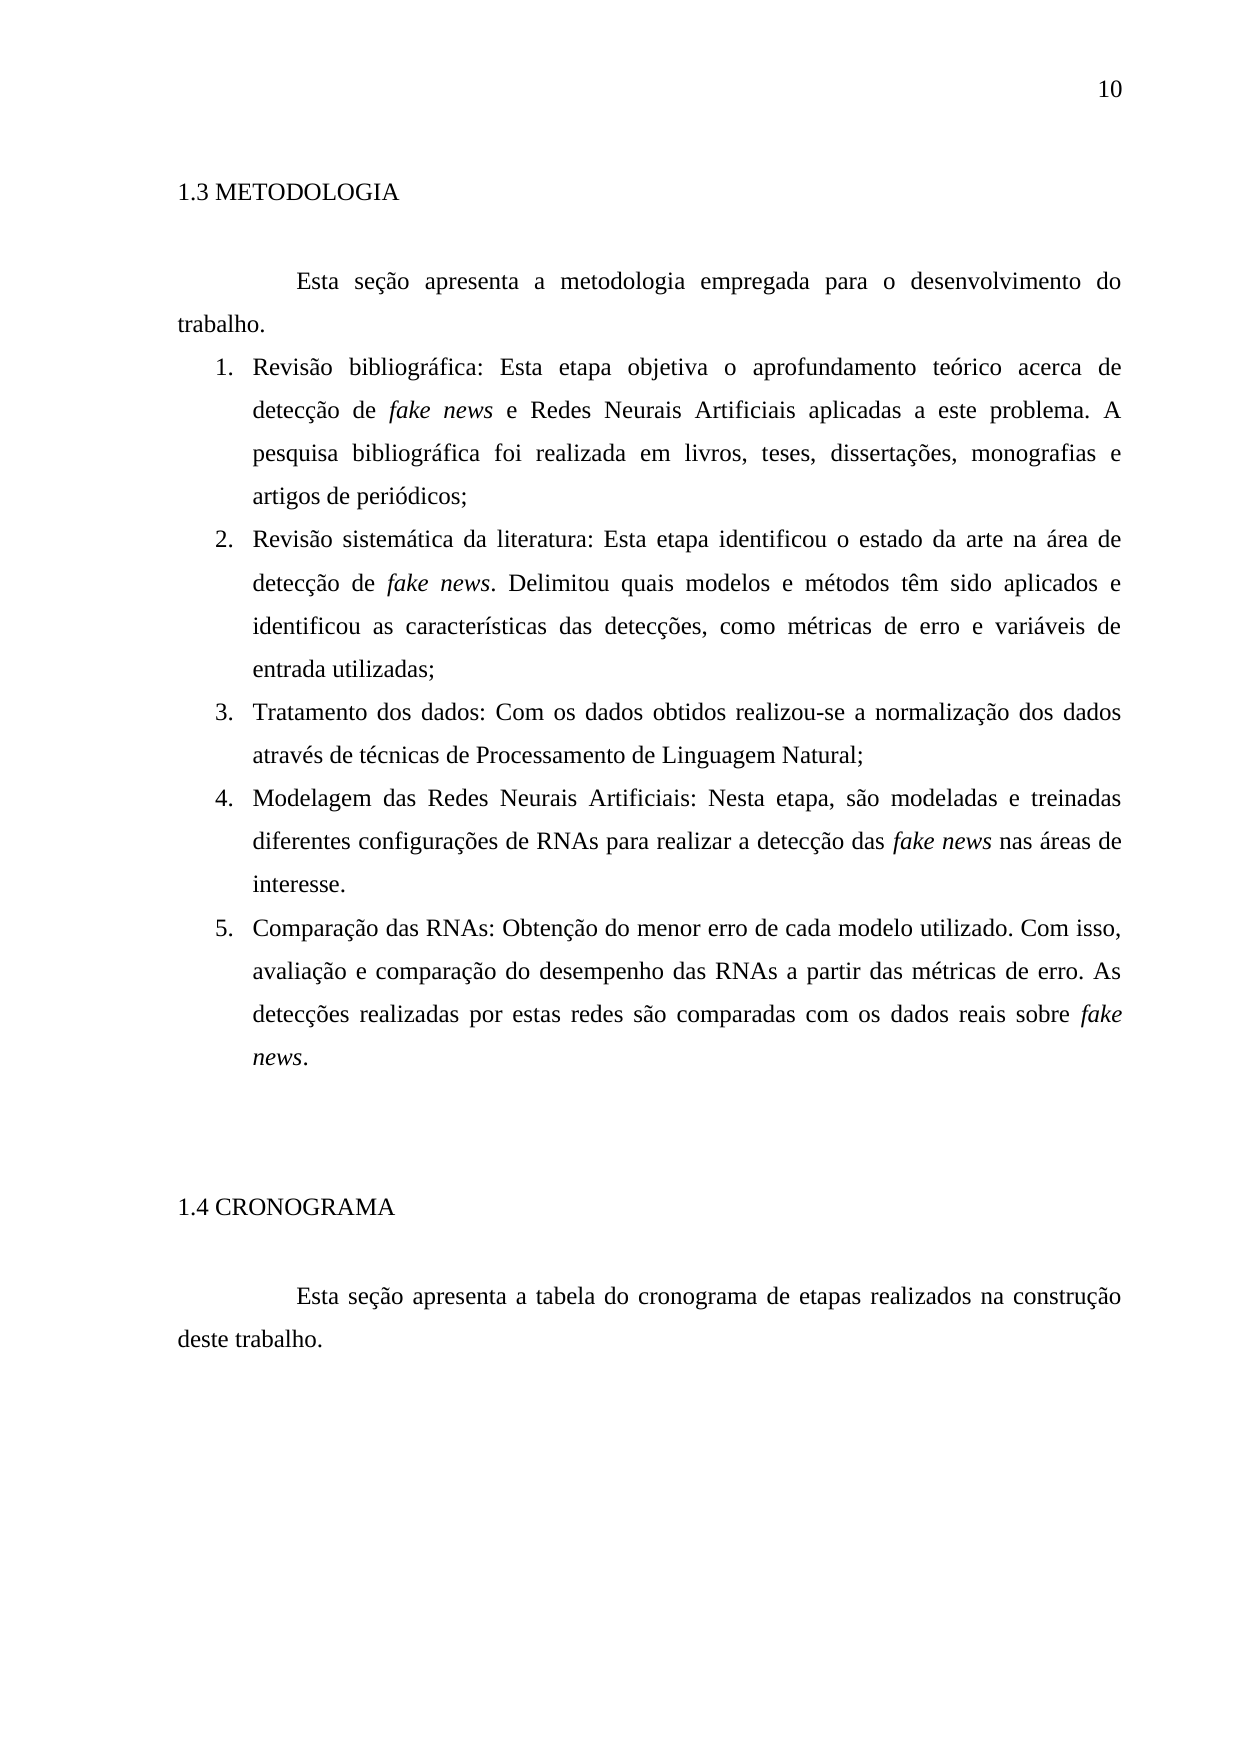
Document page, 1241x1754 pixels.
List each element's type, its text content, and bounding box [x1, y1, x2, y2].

text Esta seção apresenta a tabela do cronograma de etapas realizados na construção deste trabalho. [177, 1281, 1122, 1353]
list Tratamento dos dados: Com os dados obtidos realizou-se a normalização dos dados através de técnicas de Processamento de Linguagem Natural; [215, 697, 1122, 769]
subtitle 1.3 METODOLOGIA [177, 177, 1122, 206]
list Comparação das RNAs: Obtenção do menor erro de cada modelo utilizado. Com isso, avaliação e comparação do desempenho das RNAs a partir das métricas de erro. As detecções realizadas por estas redes são comparadas com os dados reais sobre fake news. [215, 913, 1122, 1071]
list Revisão sistemática da literatura: Esta etapa identificou o estado da arte na área de detecção de fake news. Delimitou quais modelos e métodos têm sido aplicados e identificou as características das detecções, como métricas de erro e variáveis de entrada utilizadas; [215, 524, 1122, 683]
text Esta seção apresenta a metodologia empregada para o desenvolvimento do trabalho. [177, 266, 1122, 338]
list Revisão bibliográfica: Esta etapa objetiva o aprofundamento teórico acerca de detecção de fake news e Redes Neurais Artificiais aplicadas a este problema. A pesquisa bibliográfica foi realizada em livros, teses, dissertações, monografias e artigos de periódicos; [215, 352, 1122, 510]
subtitle 1.4 CRONOGRAMA [177, 1192, 1122, 1221]
list Modelagem das Redes Neurais Artificiais: Nesta etapa, são modeladas e treinadas diferentes configurações de RNAs para realizar a detecção das fake news nas áreas de interesse. [215, 783, 1122, 898]
